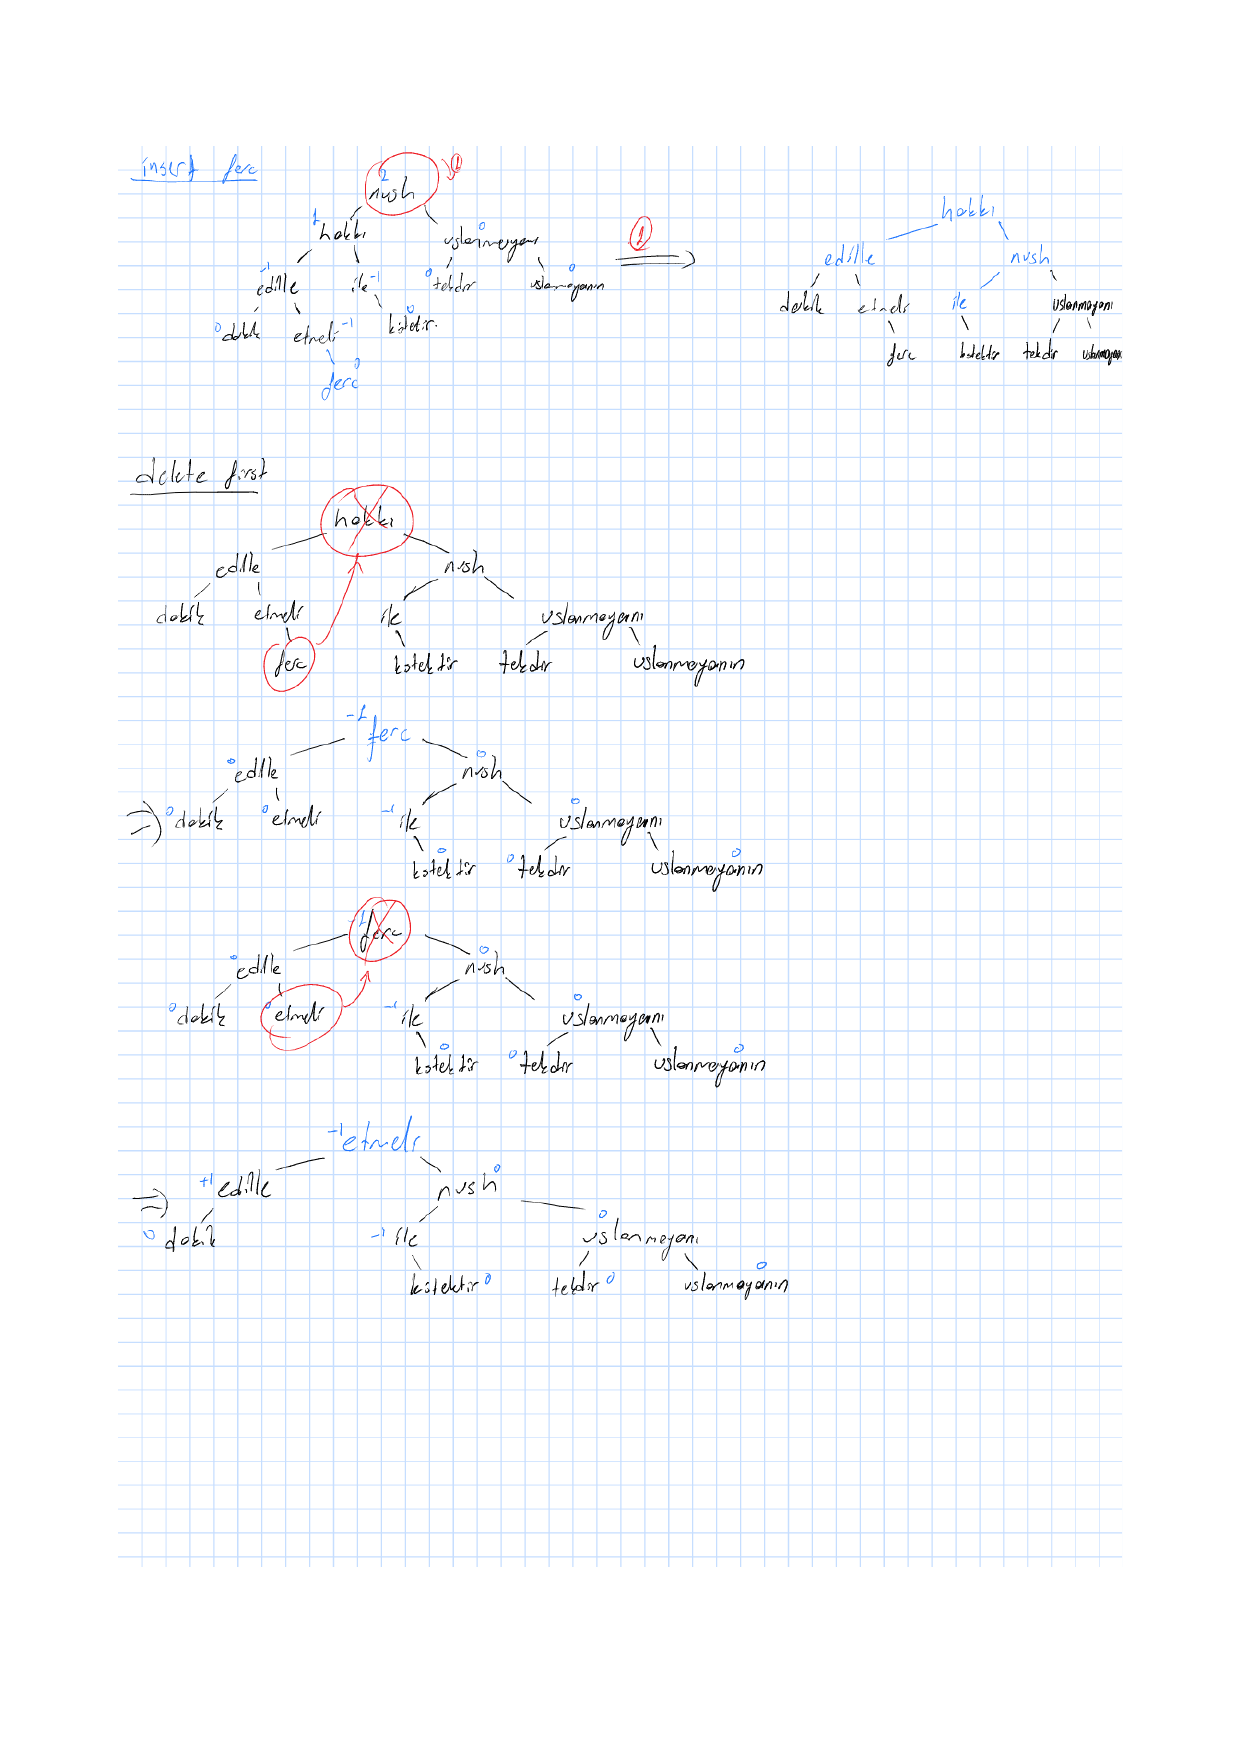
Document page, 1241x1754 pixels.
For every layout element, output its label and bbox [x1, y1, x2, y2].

picture [118, 146, 1123, 1567]
